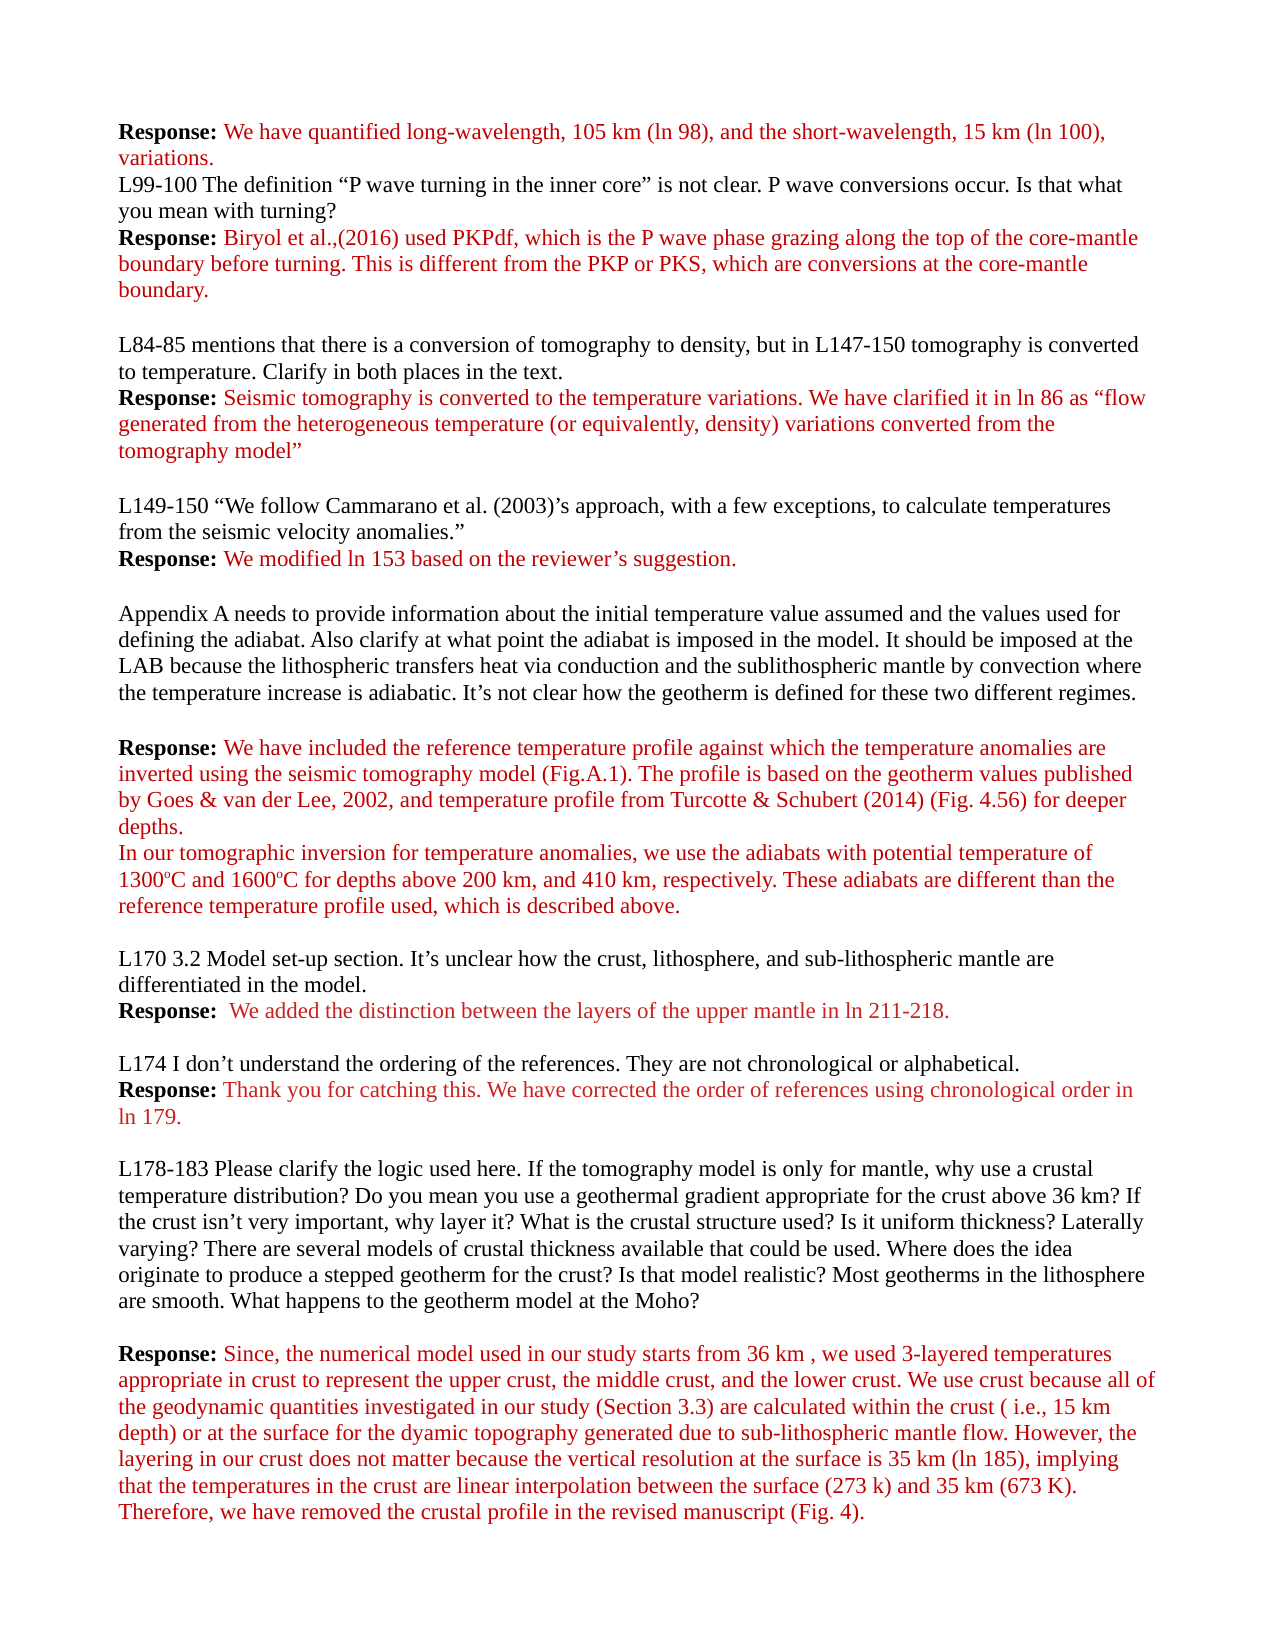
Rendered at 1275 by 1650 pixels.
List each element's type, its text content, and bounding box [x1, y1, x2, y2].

text L84-85 mentions that there is a conversion of tomography to density, but in L147-150 tomography is converted to temperature. Clarify in both places in the text. [118, 331, 1157, 384]
text Response: We have quantified long-wavelength, 105 km (ln 98), and the short-wavelength, 15 km (ln 100), variations. [118, 118, 1157, 171]
text Response: Thank you for catching this. We have corrected the order of references using chronological order in ln 179. [118, 1076, 1157, 1129]
text Response: Seismic tomography is converted to the temperature variations. We have clarified it in ln 86 as “flow generated from the heterogeneous temperature (or equivalently, density) variations converted from the tomography model” [118, 384, 1157, 463]
text L170 3.2 Model set-up section. It’s unclear how the crust, lithosphere, and sub-lithospheric mantle are differentiated in the model. [118, 945, 1157, 997]
text L149-150 “We follow Cammarano et al. (2003)’s approach, with a few exceptions, to calculate temperatures from the seismic velocity anomalies.” [118, 492, 1157, 544]
text L99-100 The definition “P wave turning in the inner core” is not clear. P wave conversions occur. Is that what you mean with turning? [118, 171, 1157, 223]
text Response: We have included the reference temperature profile against which the temperature anomalies are inverted using the seismic tomography model (Fig.A.1). The profile is based on the geotherm values published by Goes & van der Lee, 2002, and temperature profile from Turcotte & Schubert (2014) (Fig. 4.56) for deeper depths. [118, 734, 1157, 839]
text In our tomographic inversion for temperature anomalies, we use the adiabats with potential temperature of 1300oC and 1600oC for depths above 200 km, and 410 km, respectively. These adiabats are different than the reference temperature profile used, which is described above. [118, 839, 1157, 918]
text L174 I don’t understand the ordering of the references. They are not chronological or alphabetical. [118, 1050, 1157, 1076]
text L178-183 Please clarify the logic used here. If the tomography model is only for mantle, why use a crustal temperature distribution? Do you mean you use a geothermal gradient appropriate for the crust above 36 km? If the crust isn’t very important, why layer it? What is the crustal structure used? Is it uniform thickness? Laterally varying? There are several models of crustal thickness available that could be used. Where does the idea originate to produce a stepped geotherm for the crust? Is that model realistic? Most geotherms in the lithosphere are smooth. What happens to the geotherm model at the Moho? [118, 1156, 1157, 1314]
text Response: Biryol et al.,(2016) used PKPdf, which is the P wave phase grazing along the top of the core-mantle boundary before turning. This is different from the PKP or PKS, which are conversions at the core-mantle boundary. [118, 223, 1157, 303]
text Response: We added the distinction between the layers of the upper mantle in ln 211-218. [118, 997, 1157, 1024]
text Appendix A needs to provide information about the initial temperature value assumed and the values used for defining the adiabat. Also clarify at what point the adiabat is imposed in the model. It should be imposed at the LAB because the lithospheric transfers heat via conduction and the sublithospheric mantle by convection where the temperature increase is adiabatic. It’s not clear how the geotherm is defined for these two different regimes. [118, 600, 1157, 705]
text Response: We modified ln 153 based on the reviewer’s suggestion. [118, 544, 1157, 571]
text Response: Since, the numerical model used in our study starts from 36 km , we used 3-layered temperatures appropriate in crust to represent the upper crust, the middle crust, and the lower crust. We use crust because all of the geodynamic quantities investigated in our study (Section 3.3) are calculated within the crust ( i.e., 15 km depth) or at the surface for the dyamic topography generated due to sub-lithospheric mantle flow. However, the layering in our crust does not matter because the vertical resolution at the surface is 35 km (ln 185), implying that the temperatures in the crust are linear interpolation between the surface (273 k) and 35 km (673 K). Therefore, we have removed the crustal profile in the revised manuscript (Fig. 4). [118, 1340, 1157, 1524]
